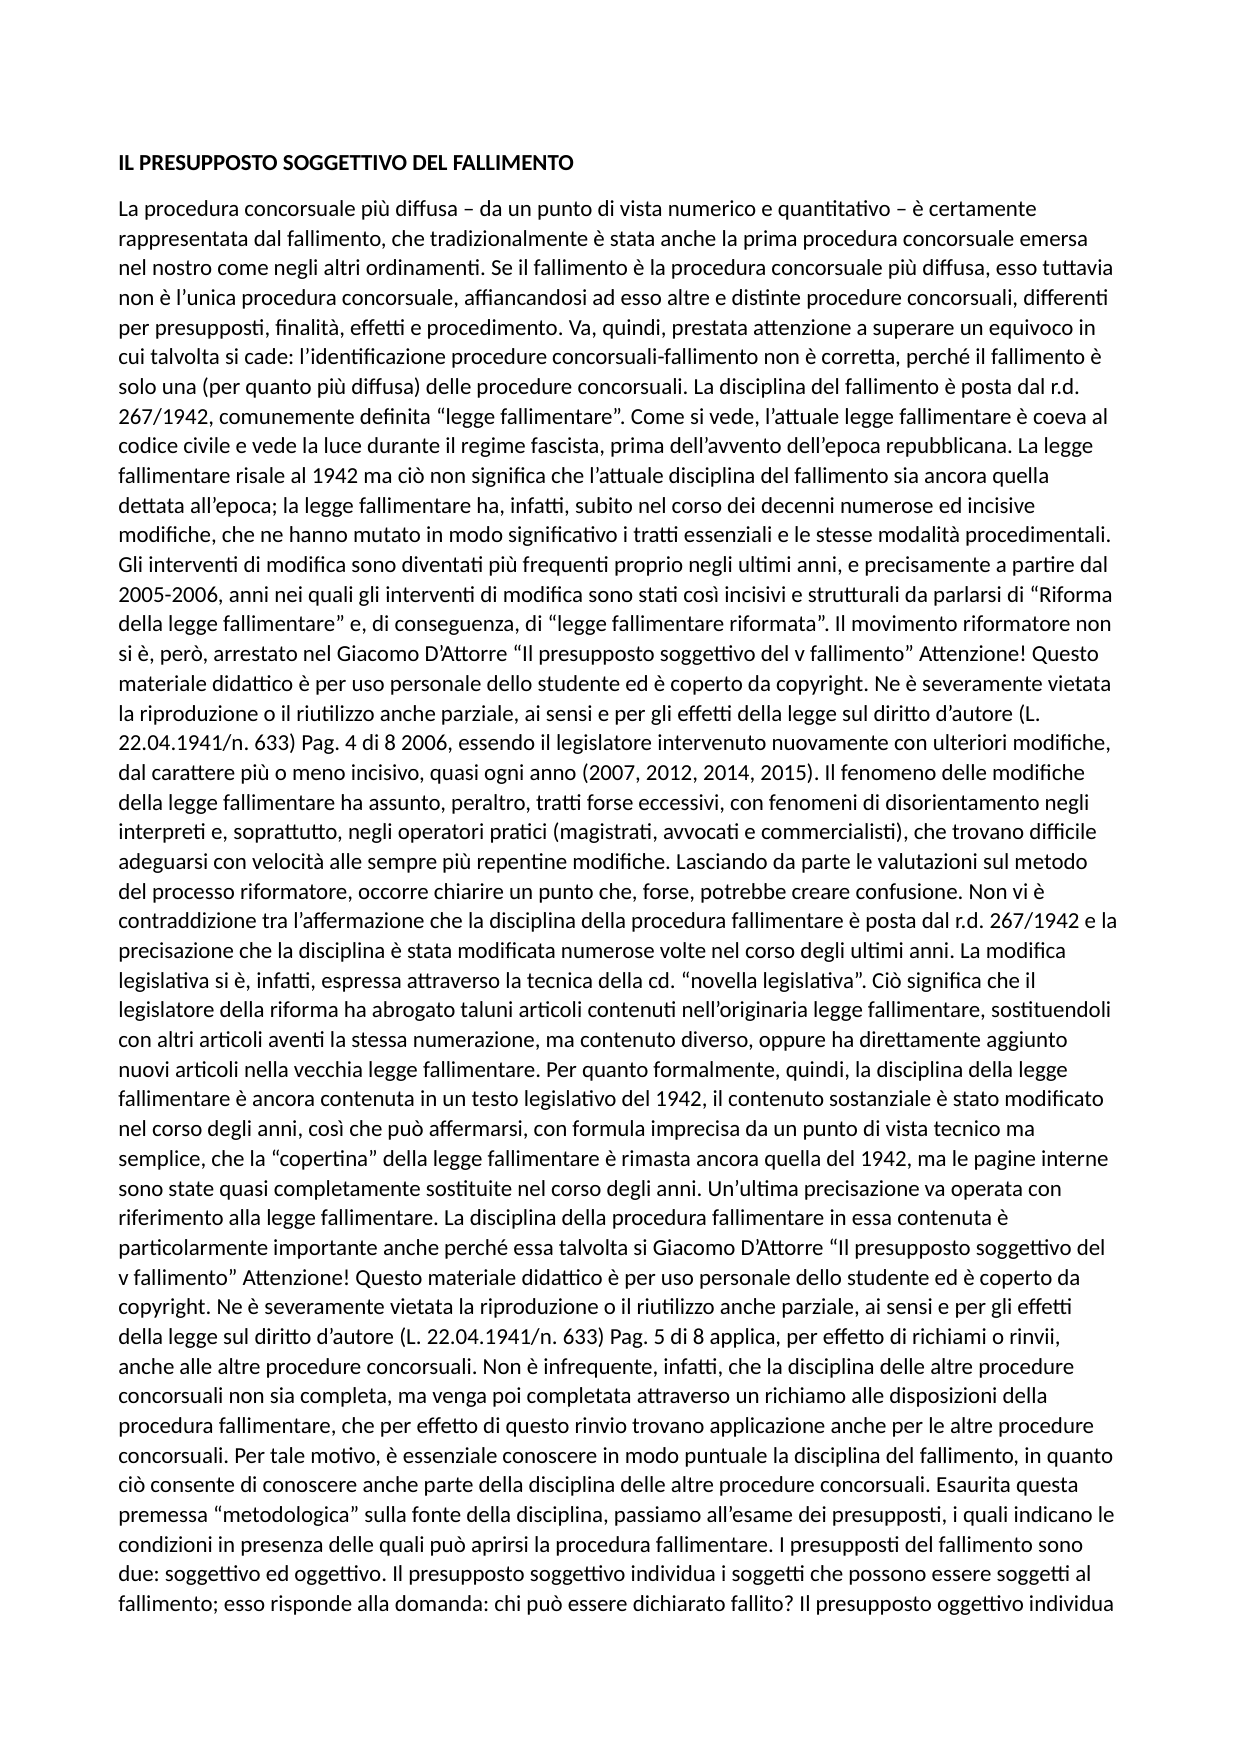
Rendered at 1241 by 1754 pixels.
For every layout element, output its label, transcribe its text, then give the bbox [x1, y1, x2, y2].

text IL PRESUPPOSTO SOGGETTIVO DEL FALLIMENTO [118, 148, 1122, 176]
text La procedura concorsuale più diffusa – da un punto di vista numerico e quantitativo – è certamente rappresentata dal fallimento, che tradizionalmente è stata anche la prima procedura concorsuale emersa nel nostro come negli altri ordinamenti. Se il fallimento è la procedura concorsuale più diffusa, esso tuttavia non è l’unica procedura concorsuale, affiancandosi ad esso altre e distinte procedure concorsuali, differenti per presupposti, finalità, effetti e procedimento. Va, quindi, prestata attenzione a superare un equivoco in cui talvolta si cade: l’identificazione procedure concorsuali-fallimento non è corretta, perché il fallimento è solo una (per quanto più diffusa) delle procedure concorsuali. La disciplina del fallimento è posta dal r.d. 267/1942, comunemente definita “legge fallimentare”. Come si vede, l’attuale legge fallimentare è coeva al codice civile e vede la luce durante il regime fascista, prima dell’avvento dell’epoca repubblicana. La legge fallimentare risale al 1942 ma ciò non significa che l’attuale disciplina del fallimento sia ancora quella dettata all’epoca; la legge fallimentare ha, infatti, subito nel corso dei decenni numerose ed incisive modifiche, che ne hanno mutato in modo significativo i tratti essenziali e le stesse modalità procedimentali. Gli interventi di modifica sono diventati più frequenti proprio negli ultimi anni, e precisamente a partire dal 2005-2006, anni nei quali gli interventi di modifica sono stati così incisivi e strutturali da parlarsi di “Riforma della legge fallimentare” e, di conseguenza, di “legge fallimentare riformata”. Il movimento riformatore non si è, però, arrestato nel Giacomo D’Attorre “Il presupposto soggettivo del v fallimento” Attenzione! Questo materiale didattico è per uso personale dello studente ed è coperto da copyright. Ne è severamente vietata la riproduzione o il riutilizzo anche parziale, ai sensi e per gli effetti della legge sul diritto d’autore (L. 22.04.1941/n. 633) Pag. 4 di 8 2006, essendo il legislatore intervenuto nuovamente con ulteriori modifiche, dal carattere più o meno incisivo, quasi ogni anno (2007, 2012, 2014, 2015). Il fenomeno delle modifiche della legge fallimentare ha assunto, peraltro, tratti forse eccessivi, con fenomeni di disorientamento negli interpreti e, soprattutto, negli operatori pratici (magistrati, avvocati e commercialisti), che trovano difficile adeguarsi con velocità alle sempre più repentine modifiche. Lasciando da parte le valutazioni sul metodo del processo riformatore, occorre chiarire un punto che, forse, potrebbe creare confusione. Non vi è contraddizione tra l’affermazione che la disciplina della procedura fallimentare è posta dal r.d. 267/1942 e la precisazione che la disciplina è stata modificata numerose volte nel corso degli ultimi anni. La modifica legislativa si è, infatti, espressa attraverso la tecnica della cd. “novella legislativa”. Ciò significa che il legislatore della riforma ha abrogato taluni articoli contenuti nell’originaria legge fallimentare, sostituendoli con altri articoli aventi la stessa numerazione, ma contenuto diverso, oppure ha direttamente aggiunto nuovi articoli nella vecchia legge fallimentare. Per quanto formalmente, quindi, la disciplina della legge fallimentare è ancora contenuta in un testo legislativo del 1942, il contenuto sostanziale è stato modificato nel corso degli anni, così che può affermarsi, con formula imprecisa da un punto di vista tecnico ma semplice, che la “copertina” della legge fallimentare è rimasta ancora quella del 1942, ma le pagine interne sono state quasi completamente sostituite nel corso degli anni. Un’ultima precisazione va operata con riferimento alla legge fallimentare. La disciplina della procedura fallimentare in essa contenuta è particolarmente importante anche perché essa talvolta si Giacomo D’Attorre “Il presupposto soggettivo del v fallimento” Attenzione! Questo materiale didattico è per uso personale dello studente ed è coperto da copyright. Ne è severamente vietata la riproduzione o il riutilizzo anche parziale, ai sensi e per gli effetti della legge sul diritto d’autore (L. 22.04.1941/n. 633) Pag. 5 di 8 applica, per effetto di richiami o rinvii, anche alle altre procedure concorsuali. Non è infrequente, infatti, che la disciplina delle altre procedure concorsuali non sia completa, ma venga poi completata attraverso un richiamo alle disposizioni della procedura fallimentare, che per effetto di questo rinvio trovano applicazione anche per le altre procedure concorsuali. Per tale motivo, è essenziale conoscere in modo puntuale la disciplina del fallimento, in quanto ciò consente di conoscere anche parte della disciplina delle altre procedure concorsuali. Esaurita questa premessa “metodologica” sulla fonte della disciplina, passiamo all’esame dei presupposti, i quali indicano le condizioni in presenza delle quali può aprirsi la procedura fallimentare. I presupposti del fallimento sono due: soggettivo ed oggettivo. Il presupposto soggettivo individua i soggetti che possono essere soggetti al fallimento; esso risponde alla domanda: chi può essere dichiarato fallito? Il presupposto oggettivo individua [118, 194, 1122, 1617]
